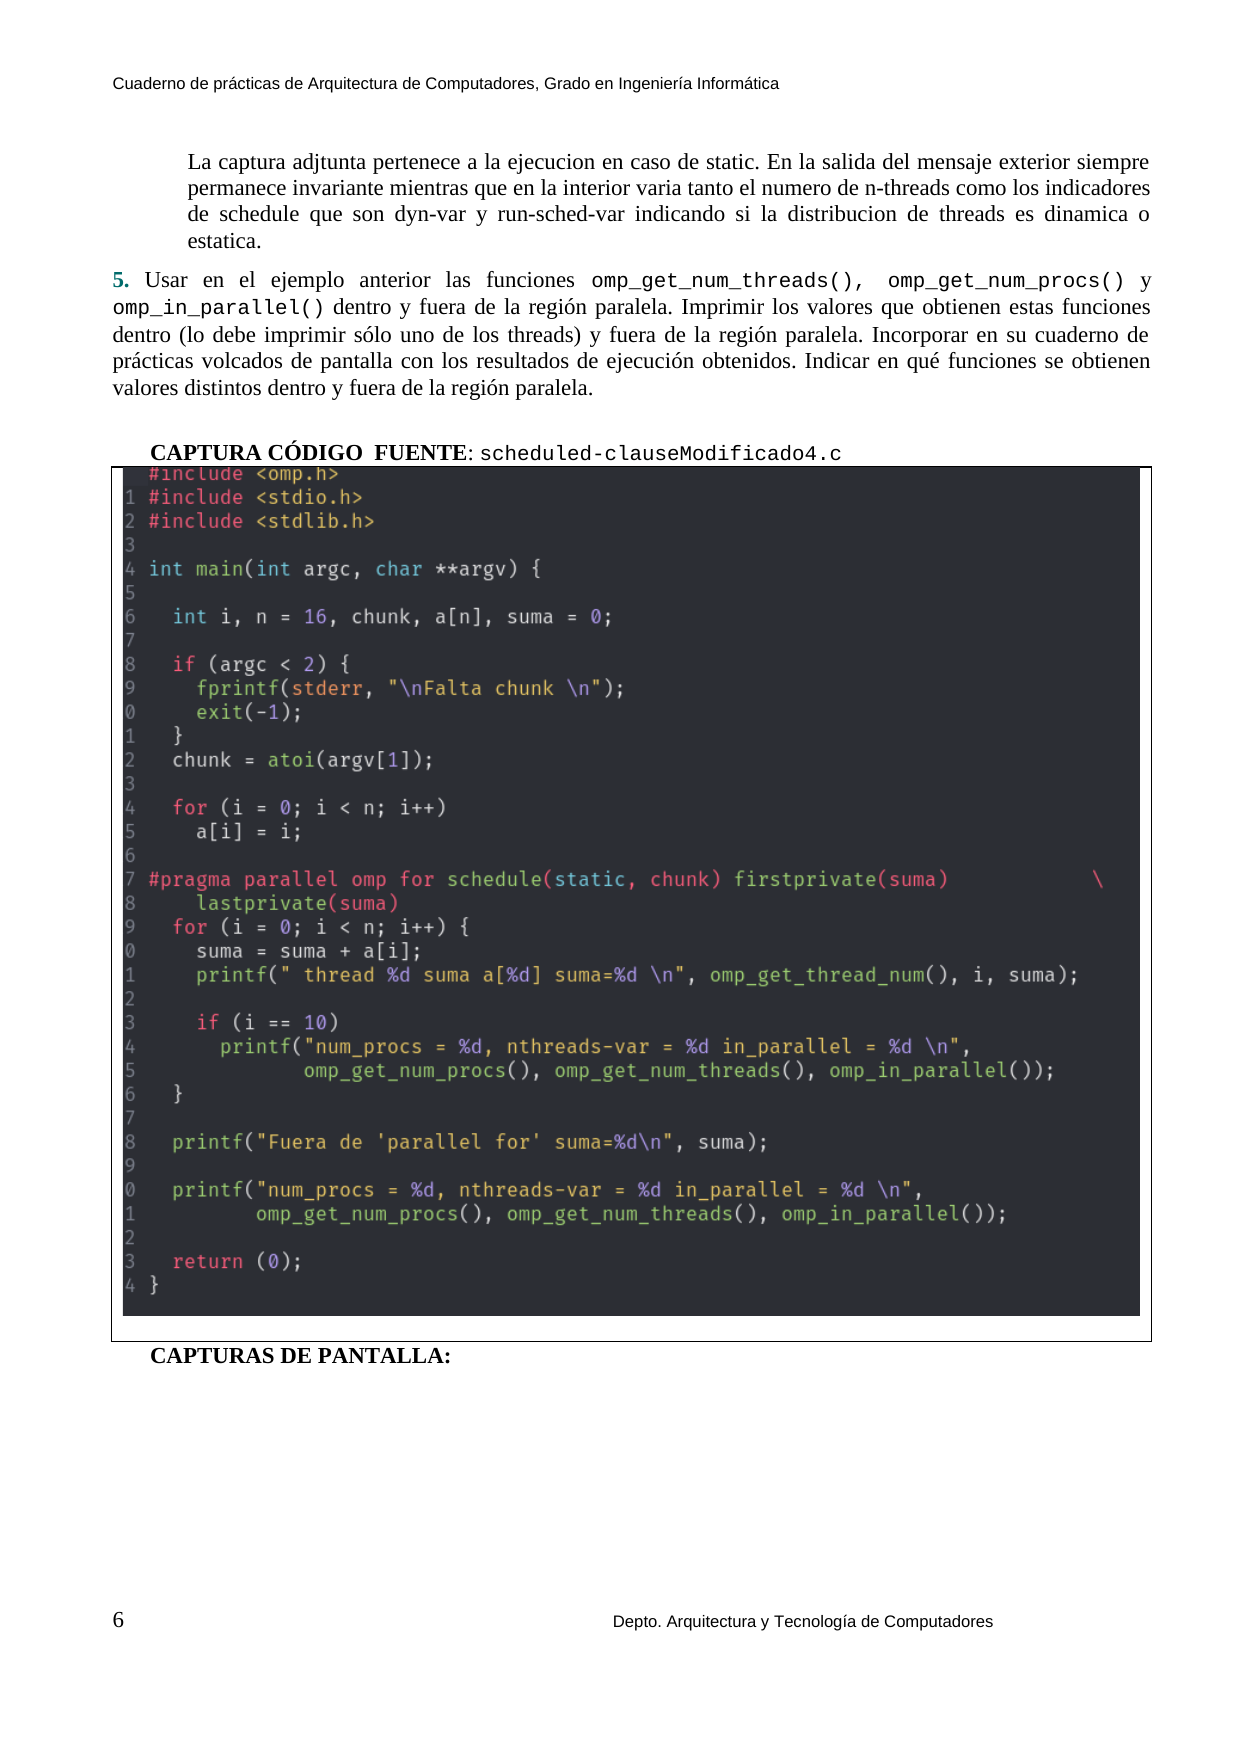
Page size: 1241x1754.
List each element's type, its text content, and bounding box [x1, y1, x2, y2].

text CAPTURAS DE PANTALLA: [150, 1342, 1152, 1368]
list 5. Usar en el ejemplo anterior las funciones omp_get_num_threads(), omp_get_num_procs() y omp_in_parallel() dentro y fuera de la región paralela. Imprimir los valores que obtienen estas funciones dentro (lo debe imprimir sólo uno de los threads) y fuera de la región paralela. Incorporar en su cuaderno de prácticas volcados de pantalla con los resultados de ejecución obtenidos. Indicar en qué funciones se obtienen valores distintos dentro y fuera de la región paralela. [112, 266, 1152, 400]
table_header [112, 468, 1151, 1341]
list La captura adjtunta pertenece a la ejecucion en caso de static. En la salida del mensaje exterior siempre permanece invariante mientras que en la interior varia tanto el numero de n-threads como los indicadores de schedule que son dyn-var y run-sched-var indicando si la distribucion de threads es dinamica o estatica. [187, 148, 1152, 253]
text CAPTURA CÓDIGO FUENTE: scheduled-clauseModificado4.c [150, 439, 1152, 466]
picture [122, 467, 1140, 1316]
